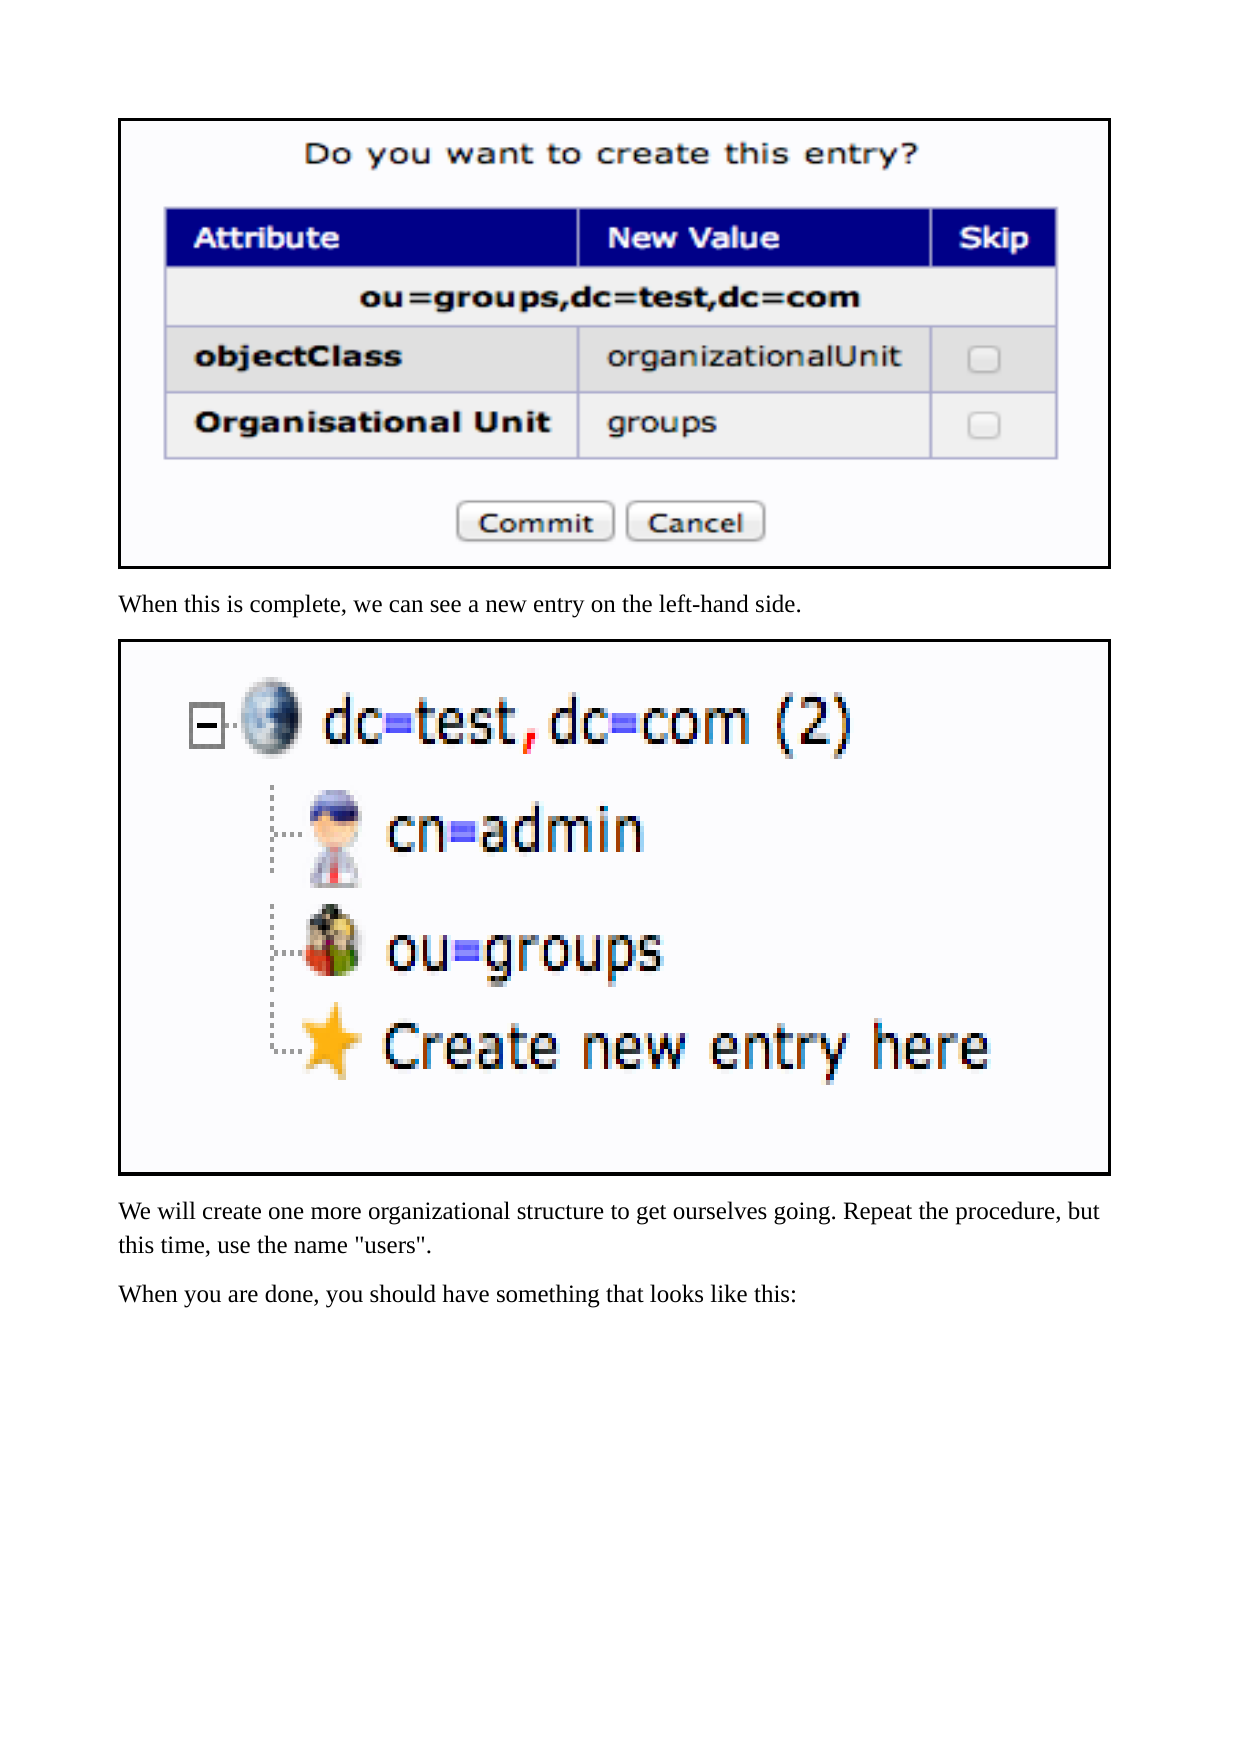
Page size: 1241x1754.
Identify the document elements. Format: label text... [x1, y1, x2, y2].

text When you are done, you should have something that looks like this: [118, 1279, 1122, 1308]
text We will create one more organizational structure to get ourselves going. Repeat the procedure, but this time, use the name "users". [118, 1196, 1122, 1259]
text When this is complete, we can see a new entry on the left-hand side. [118, 589, 1122, 618]
picture [121, 642, 1108, 1172]
picture [121, 121, 1108, 566]
